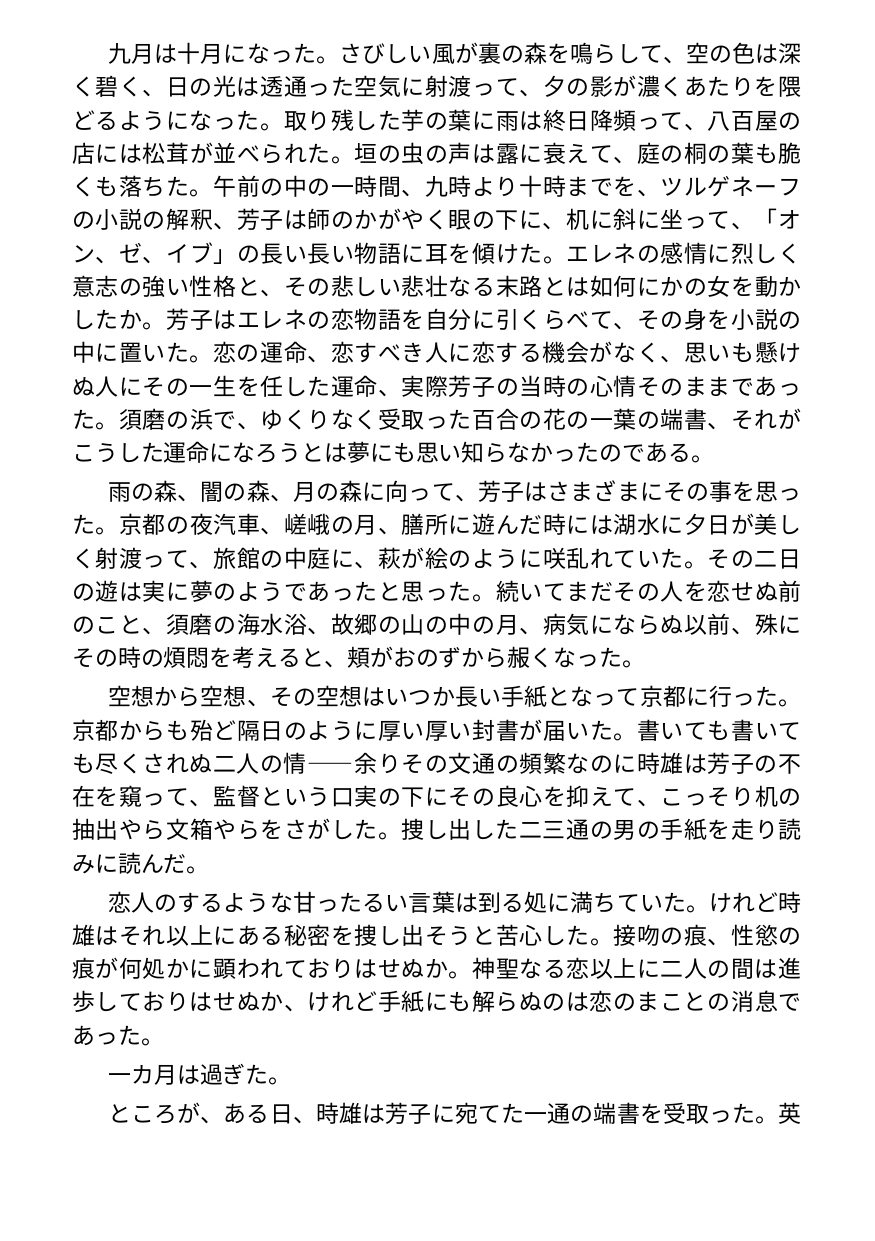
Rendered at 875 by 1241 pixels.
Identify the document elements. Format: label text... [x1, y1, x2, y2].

text 雨の森、闇の森、月の森に向って、芳子はさまざまにその事を思った。京都の夜汽車、嵯峨の月、膳所に遊んだ時には湖水に夕日が美しく射渡って、旅館の中庭に、萩が絵のように咲乱れていた。その二日の遊は実に夢のようであったと思った。続いてまだその人を恋せぬ前のこと、須磨の海水浴、故郷の山の中の月、病気にならぬ以前、殊にその時の煩悶を考えると、頬がおのずから赧くなった。 [72, 474, 802, 673]
text ところが、ある日、時雄は芳子に宛てた一通の端書を受取った。英 [72, 1096, 802, 1129]
text 空想から空想、その空想はいつか長い手紙となって京都に行った。京都からも殆ど隔日のように厚い厚い封書が届いた。書いても書いても尽くされぬ二人の情――余りその文通の頻繁なのに時雄は芳子の不在を窺って、監督という口実の下にその良心を抑えて、こっそり机の抽出やら文箱やらをさがした。捜し出した二三通の男の手紙を走り読みに読んだ。 [72, 679, 802, 879]
text 恋人のするような甘ったるい言葉は到る処に満ちていた。けれど時雄はそれ以上にある秘密を捜し出そうと苦心した。接吻の痕、性慾の痕が何処かに顕われておりはせぬか。神聖なる恋以上に二人の間は進歩しておりはせぬか、けれど手紙にも解らぬのは恋のまことの消息であった。 [72, 884, 802, 1051]
text 一カ月は過ぎた。 [72, 1057, 802, 1090]
text 九月は十月になった。さびしい風が裏の森を鳴らして、空の色は深く碧く、日の光は透通った空気に射渡って、夕の影が濃くあたりを隈どるようになった。取り残した芋の葉に雨は終日降頻って、八百屋の店には松茸が並べられた。垣の虫の声は露に衰えて、庭の桐の葉も脆くも落ちた。午前の中の一時間、九時より十時までを、ツルゲネーフの小説の解釈、芳子は師のかがやく眼の下に、机に斜に坐って、「オン、ゼ、イブ」の長い長い物語に耳を傾けた。エレネの感情に烈しく意志の強い性格と、その悲しい悲壮なる末路とは如何にかの女を動かしたか。芳子はエレネの恋物語を自分に引くらべて、その身を小説の中に置いた。恋の運命、恋すべき人に恋する機会がなく、思いも懸けぬ人にその一生を任した運命、実際芳子の当時の心情そのままであった。須磨の浜で、ゆくりなく受取った百合の花の一葉の端書、それがこうした運命になろうとは夢にも思い知らなかったのである。 [72, 36, 802, 468]
